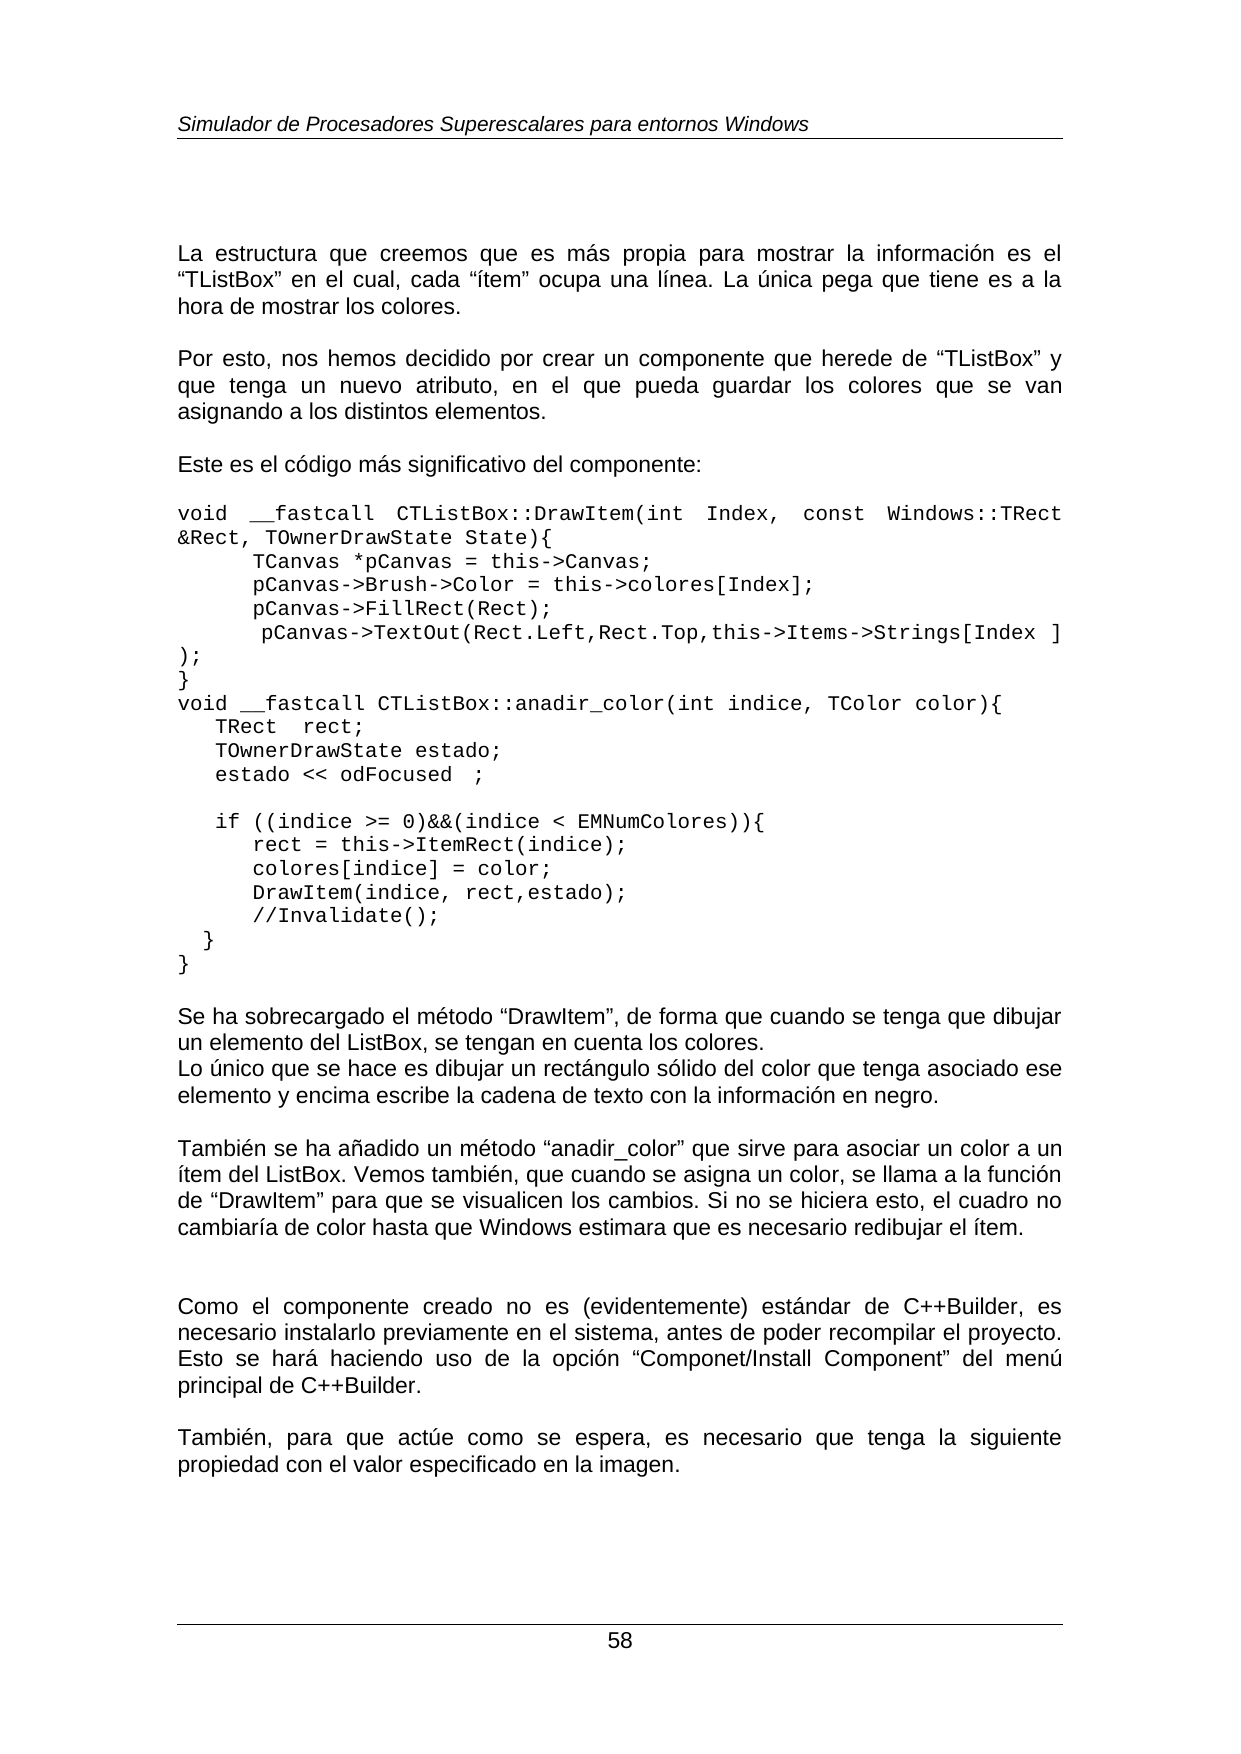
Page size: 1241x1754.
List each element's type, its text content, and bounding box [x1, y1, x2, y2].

text estado << odFocused ; [177, 763, 1063, 787]
text TCanvas *pCanvas = this->Canvas; [177, 551, 1063, 574]
text Se ha sobrecargado el método “DrawItem”, de forma que cuando se tenga que dibujar un elemento del ListBox, se tengan en cuenta los colores. [177, 1003, 1063, 1055]
text void __fastcall CTListBox::DrawItem(int Index, const Windows::TRect &Rect, TOwnerDrawState State){ [177, 503, 1063, 551]
text TRect rect; [177, 716, 1063, 740]
text DrawItem(indice, rect,estado); [177, 882, 1063, 905]
text Por esto, nos hemos decidido por crear un componente que herede de “TListBox” y que tenga un nuevo atributo, en el que pueda guardar los colores que se van asignando a los distintos elementos. [177, 345, 1063, 424]
text También se ha añadido un método “anadir_color” que sirve para asociar un color a un ítem del ListBox. Vemos también, que cuando se asigna un color, se llama a la función de “DrawItem” para que se visualicen los cambios. Si no se hiciera esto, el cuadro no cambiaría de color hasta que Windows estimara que es necesario redibujar el ítem. [177, 1134, 1063, 1240]
text Este es el código más significativo del componente: [177, 451, 1063, 477]
text La estructura que creemos que es más propia para mostrar la información es el “TListBox” en el cual, cada “ítem” ocupa una línea. La única pega que tiene es a la hora de mostrar los colores. [177, 240, 1063, 319]
text } [177, 929, 1063, 953]
text //Invalidate(); [177, 905, 1063, 929]
text Como el componente creado no es (evidentemente) estándar de C++Builder, es necesario instalarlo previamente en el sistema, antes de poder recompilar el proyecto. Esto se hará haciendo uso de la opción “Componet/Install Component” del menú principal de C++Builder. [177, 1293, 1063, 1398]
text } [177, 953, 1063, 976]
text pCanvas->FillRect(Rect); [177, 598, 1063, 622]
text TOwnerDrawState estado; [177, 740, 1063, 763]
text void __fastcall CTListBox::anadir_color(int indice, TColor color){ [177, 693, 1063, 716]
text pCanvas->TextOut(Rect.Left,Rect.Top,this->Items->Strings[Index ] ); [177, 622, 1063, 669]
text También, para que actúe como se espera, es necesario que tenga la siguiente propiedad con el valor especificado en la imagen. [177, 1424, 1063, 1477]
text pCanvas->Brush->Color = this->colores[Index]; [177, 574, 1063, 598]
text Lo único que se hace es dibujar un rectángulo sólido del color que tenga asociado ese elemento y encima escribe la cadena de texto con la información en negro. [177, 1055, 1063, 1108]
text } [177, 669, 1063, 693]
text colores[indice] = color; [177, 858, 1063, 882]
text rect = this->ItemRect(indice); [177, 834, 1063, 858]
text if ((indice >= 0)&&(indice < EMNumColores)){ [177, 811, 1063, 834]
